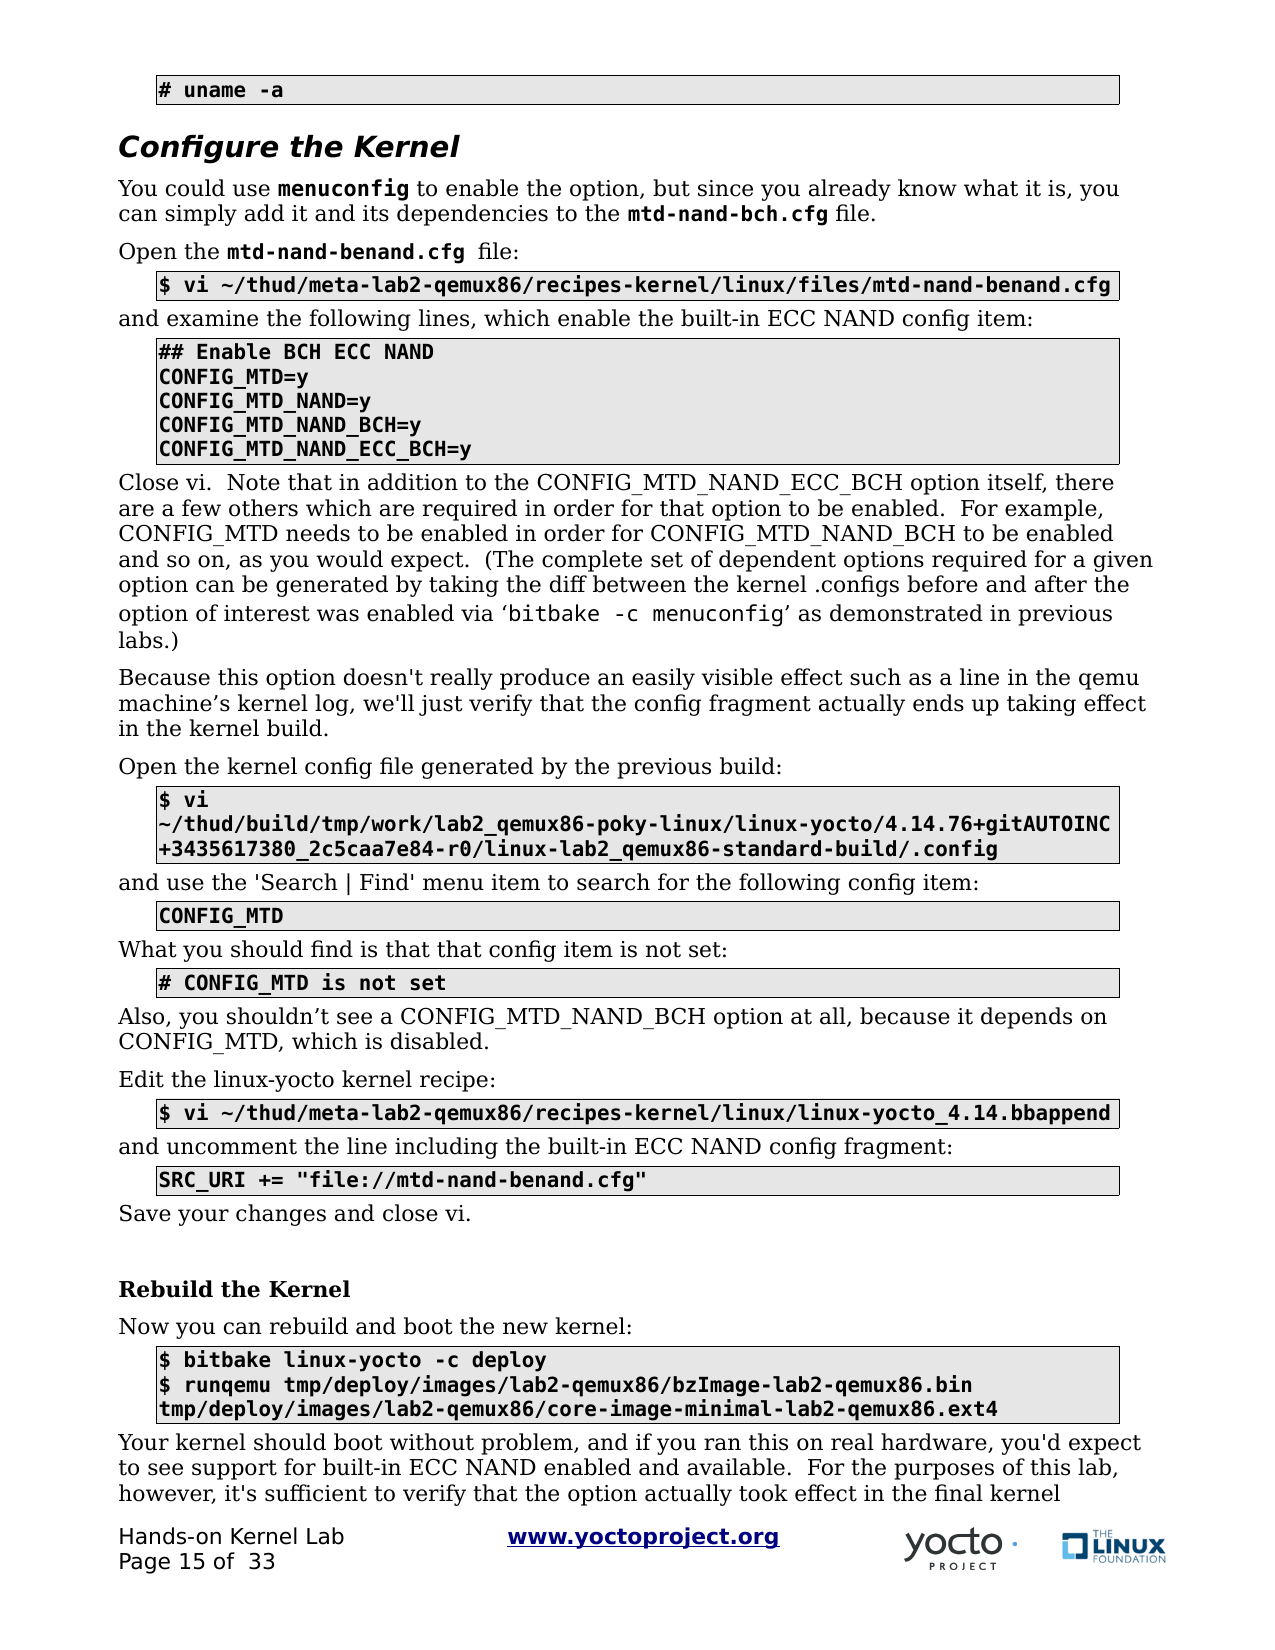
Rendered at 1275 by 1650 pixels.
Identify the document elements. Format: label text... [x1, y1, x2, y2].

text SRC_URI += "file://mtd-nand-benand.cfg" [157, 1167, 1119, 1195]
text and uncomment the line including the built-in ECC NAND config fragment: [118, 1134, 1157, 1159]
text CONFIG_MTD_NAND_BCH=y [157, 411, 1119, 435]
text $ vi ~/thud/meta-lab2-qemux86/recipes-kernel/linux/files/mtd-nand-benand.cfg [157, 272, 1119, 300]
text $ vi ~/thud/meta-lab2-qemux86/recipes-kernel/linux/linux-yocto_4.14.bbappend [157, 1100, 1119, 1128]
text CONFIG_MTD_NAND=y [157, 386, 1119, 411]
text $ vi ~/thud/build/tmp/work/lab2_qemux86-poky-linux/linux-yocto/4.14.76+gitAUTOINC+3435617380_2c5caa7e84-r0/linux-lab2_qemux86-standard-build/.config [157, 787, 1119, 863]
text Your kernel should boot without problem, and if you ran this on real hardware, you'd expect to see support for built-in ECC NAND enabled and available. For the purposes of this lab, however, it's sufficient to verify that the option actually took effect in the final kernel [118, 1430, 1157, 1507]
text ## Enable BCH ECC NAND [157, 339, 1119, 362]
text Because this option doesn't really produce an easily visible effect such as a line in the qemu machine’s kernel log, we'll just verify that the config fragment actually ends up taking effect in the kernel build. [118, 665, 1157, 742]
text Save your changes and close vi. [118, 1201, 1157, 1227]
subtitle Configure the Kernel [118, 130, 1157, 164]
text # CONFIG_MTD is not set [157, 969, 1119, 997]
text $ bitbake linux-yocto -c deploy [157, 1347, 1119, 1370]
text CONFIG_MTD=y [157, 362, 1119, 386]
text Also, you shouldn’t see a CONFIG_MTD_NAND_BCH option at all, because it depends on CONFIG_MTD, which is disabled. [118, 1004, 1157, 1055]
text $ runqemu tmp/deploy/images/lab2-qemux86/bzImage-lab2-qemux86.bin tmp/deploy/images/lab2-qemux86/core-image-minimal-lab2-qemux86.ext4 [157, 1370, 1119, 1423]
text # uname -a [157, 76, 1119, 104]
text Now you can rebuild and boot the new kernel: [118, 1314, 1157, 1340]
text What you should find is that that config item is not set: [118, 937, 1157, 962]
text CONFIG_MTD [157, 902, 1119, 930]
text Rebuild the Kernel [118, 1277, 1157, 1302]
text CONFIG_MTD_NAND_ECC_BCH=y [157, 435, 1119, 464]
text Edit the linux-yocto kernel recipe: [118, 1067, 1157, 1092]
text Open the kernel config file generated by the previous build: [118, 754, 1157, 779]
text and use the 'Search | Find' menu item to search for the following config item: [118, 870, 1157, 895]
text Close vi. Note that in addition to the CONFIG_MTD_NAND_ECC_BCH option itself, there are a few others which are required in order for that option to be enabled. For example, CONFIG_MTD needs to be enabled in order for CONFIG_MTD_NAND_BCH to be enabled and so on, as you would expect. (The complete set of dependent options required for a given option can be generated by taking the diff between the kernel .configs before and after the option of interest was enabled via ‘bitbake -c menuconfig’ as demonstrated in previous labs.) [118, 470, 1157, 653]
text and examine the following lines, which enable the built-in ECC NAND config item: [118, 306, 1157, 332]
text Open the mtd-nand-benand.cfg file: [118, 239, 1157, 265]
text You could use menuconfig to enable the option, but since you already know what it is, you can simply add it and its dependencies to the mtd-nand-bch.cfg file. [118, 176, 1157, 227]
